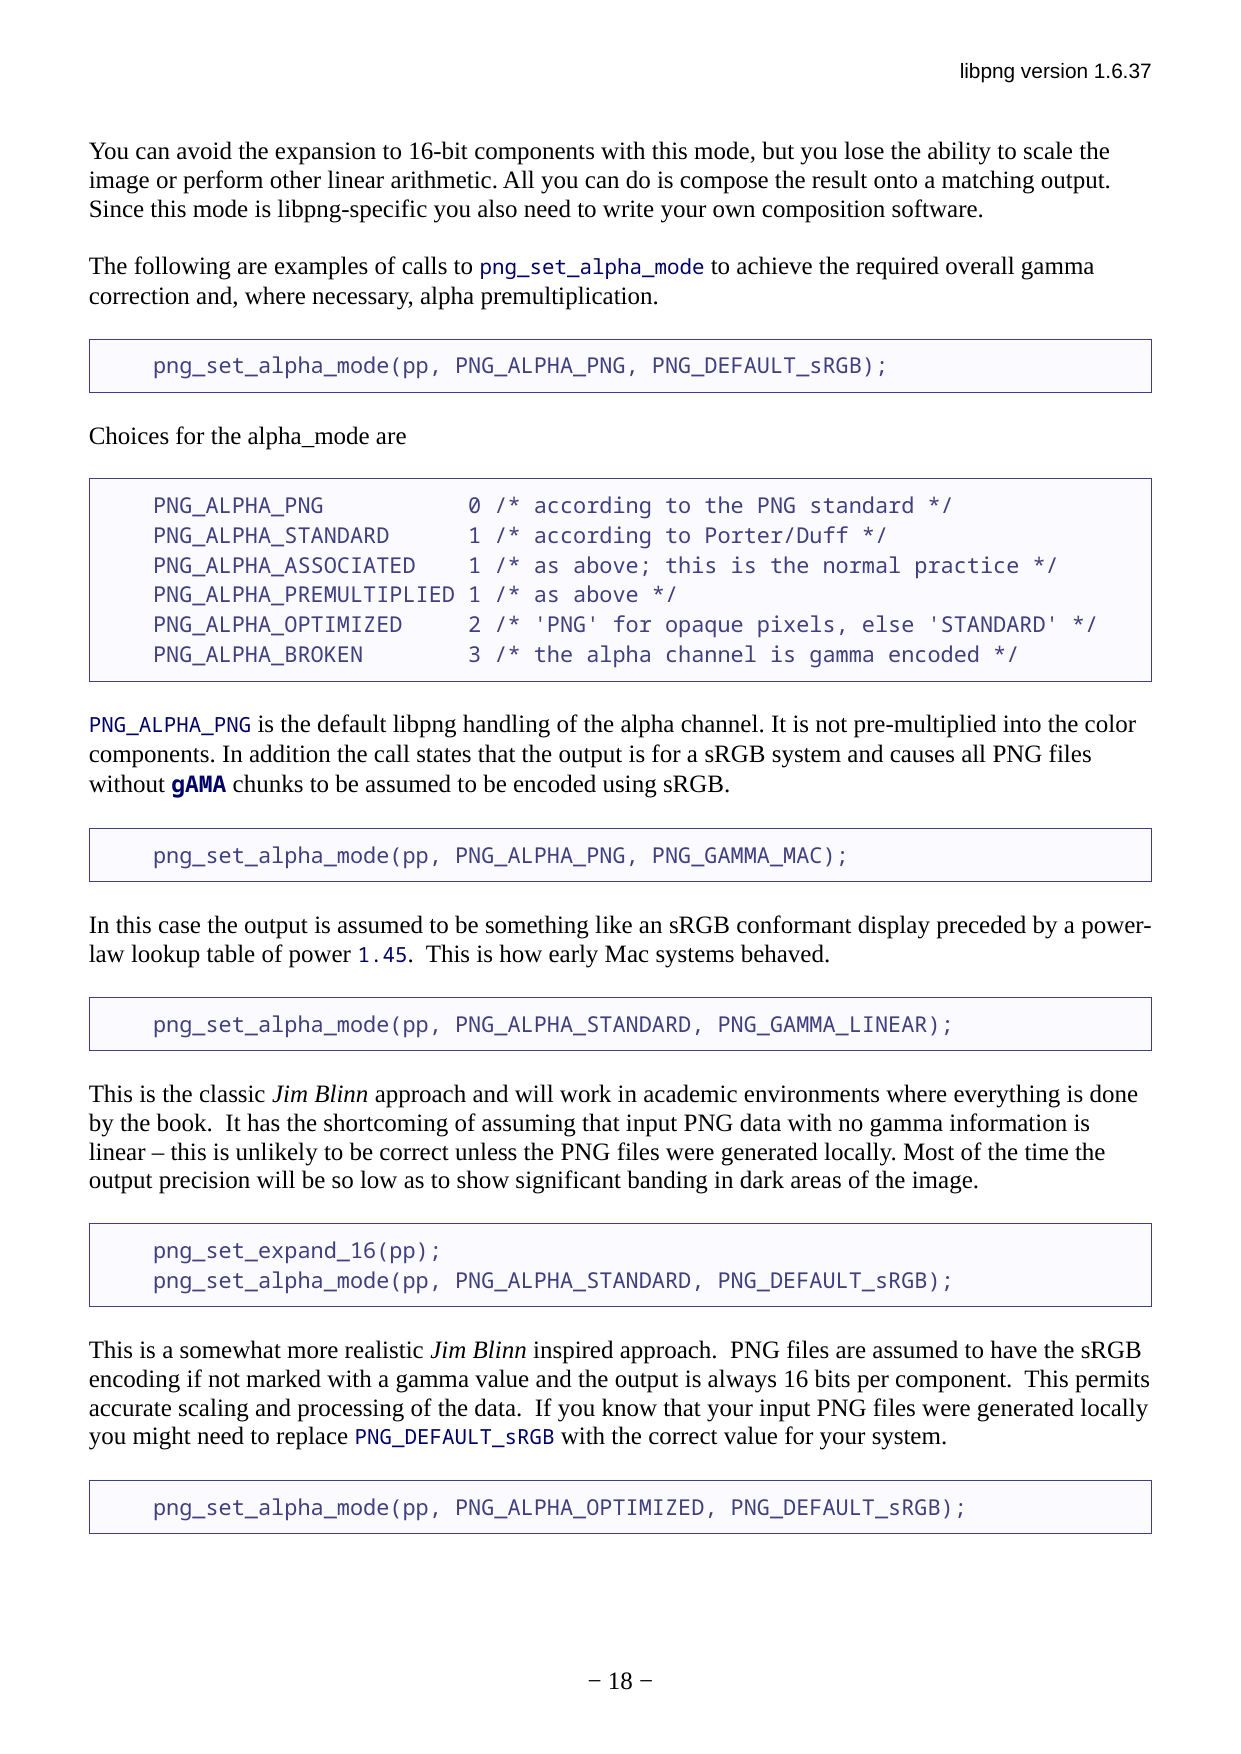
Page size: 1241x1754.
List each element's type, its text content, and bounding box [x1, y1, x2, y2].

text Choices for the alpha_mode are [88, 421, 1152, 449]
text The following are examples of calls to png_set_alpha_mode to achieve the required overall gamma correction and, where necessary, alpha premultiplication. [88, 251, 1152, 310]
text png_set_alpha_mode(pp, PNG_ALPHA_STANDARD, PNG_GAMMA_LINEAR); [90, 998, 1151, 1050]
text PNG_ALPHA_PNG is the default libpng handling of the alpha channel. It is not pre-multiplied into the color components. In addition the call states that the output is for a sRGB system and causes all PNG files without gAMA chunks to be assumed to be encoded using sRGB. [88, 709, 1152, 799]
text PNG_ALPHA_BROKEN 3 /* the alpha channel is gamma encoded */ [90, 627, 1151, 681]
text png_set_alpha_mode(pp, PNG_ALPHA_PNG, PNG_DEFAULT_sRGB); [90, 340, 1151, 392]
text PNG_ALPHA_ASSOCIATED 1 /* as above; this is the normal practice */ [90, 538, 1151, 568]
text PNG_ALPHA_STANDARD 1 /* according to Porter/Duff */ [90, 508, 1151, 538]
text png_set_alpha_mode(pp, PNG_ALPHA_OPTIMIZED, PNG_DEFAULT_sRGB); [90, 1481, 1151, 1533]
text You can avoid the expansion to 16-bit components with this mode, but you lose the ability to scale the image or perform other linear arithmetic. All you can do is compose the result onto a matching output. Since this mode is libpng-specific you also need to write your own composition software. [88, 136, 1152, 223]
text This is the classic Jim Blinn approach and will work in academic environments where everything is done by the book. It has the shortcoming of assuming that input PNG data with no gamma information is linear – this is unlikely to be correct unless the PNG files were generated locally. Most of the time the output precision will be so low as to show significant banding in dark areas of the image. [88, 1079, 1152, 1194]
text In this case the output is assumed to be something like an sRGB conformant display preceded by a power-law lookup table of power 1.45. This is how early Mac systems behaved. [88, 910, 1152, 968]
text png_set_alpha_mode(pp, PNG_ALPHA_STANDARD, PNG_DEFAULT_sRGB); [90, 1253, 1151, 1306]
text png_set_alpha_mode(pp, PNG_ALPHA_PNG, PNG_GAMMA_MAC); [90, 829, 1151, 881]
text PNG_ALPHA_PREMULTIPLIED 1 /* as above */ [90, 568, 1151, 597]
text PNG_ALPHA_PNG 0 /* according to the PNG standard */ [90, 479, 1151, 508]
text This is a somewhat more realistic Jim Blinn inspired approach. PNG files are assumed to have the sRGB encoding if not marked with a gamma value and the output is always 16 bits per component. This permits accurate scaling and processing of the data. If you know that your input PNG files were generated locally you might need to replace PNG_DEFAULT_sRGB with the correct value for your system. [88, 1335, 1152, 1451]
text png_set_expand_16(pp); [90, 1224, 1151, 1253]
text PNG_ALPHA_OPTIMIZED 2 /* 'PNG' for opaque pixels, else 'STANDARD' */ [90, 597, 1151, 627]
